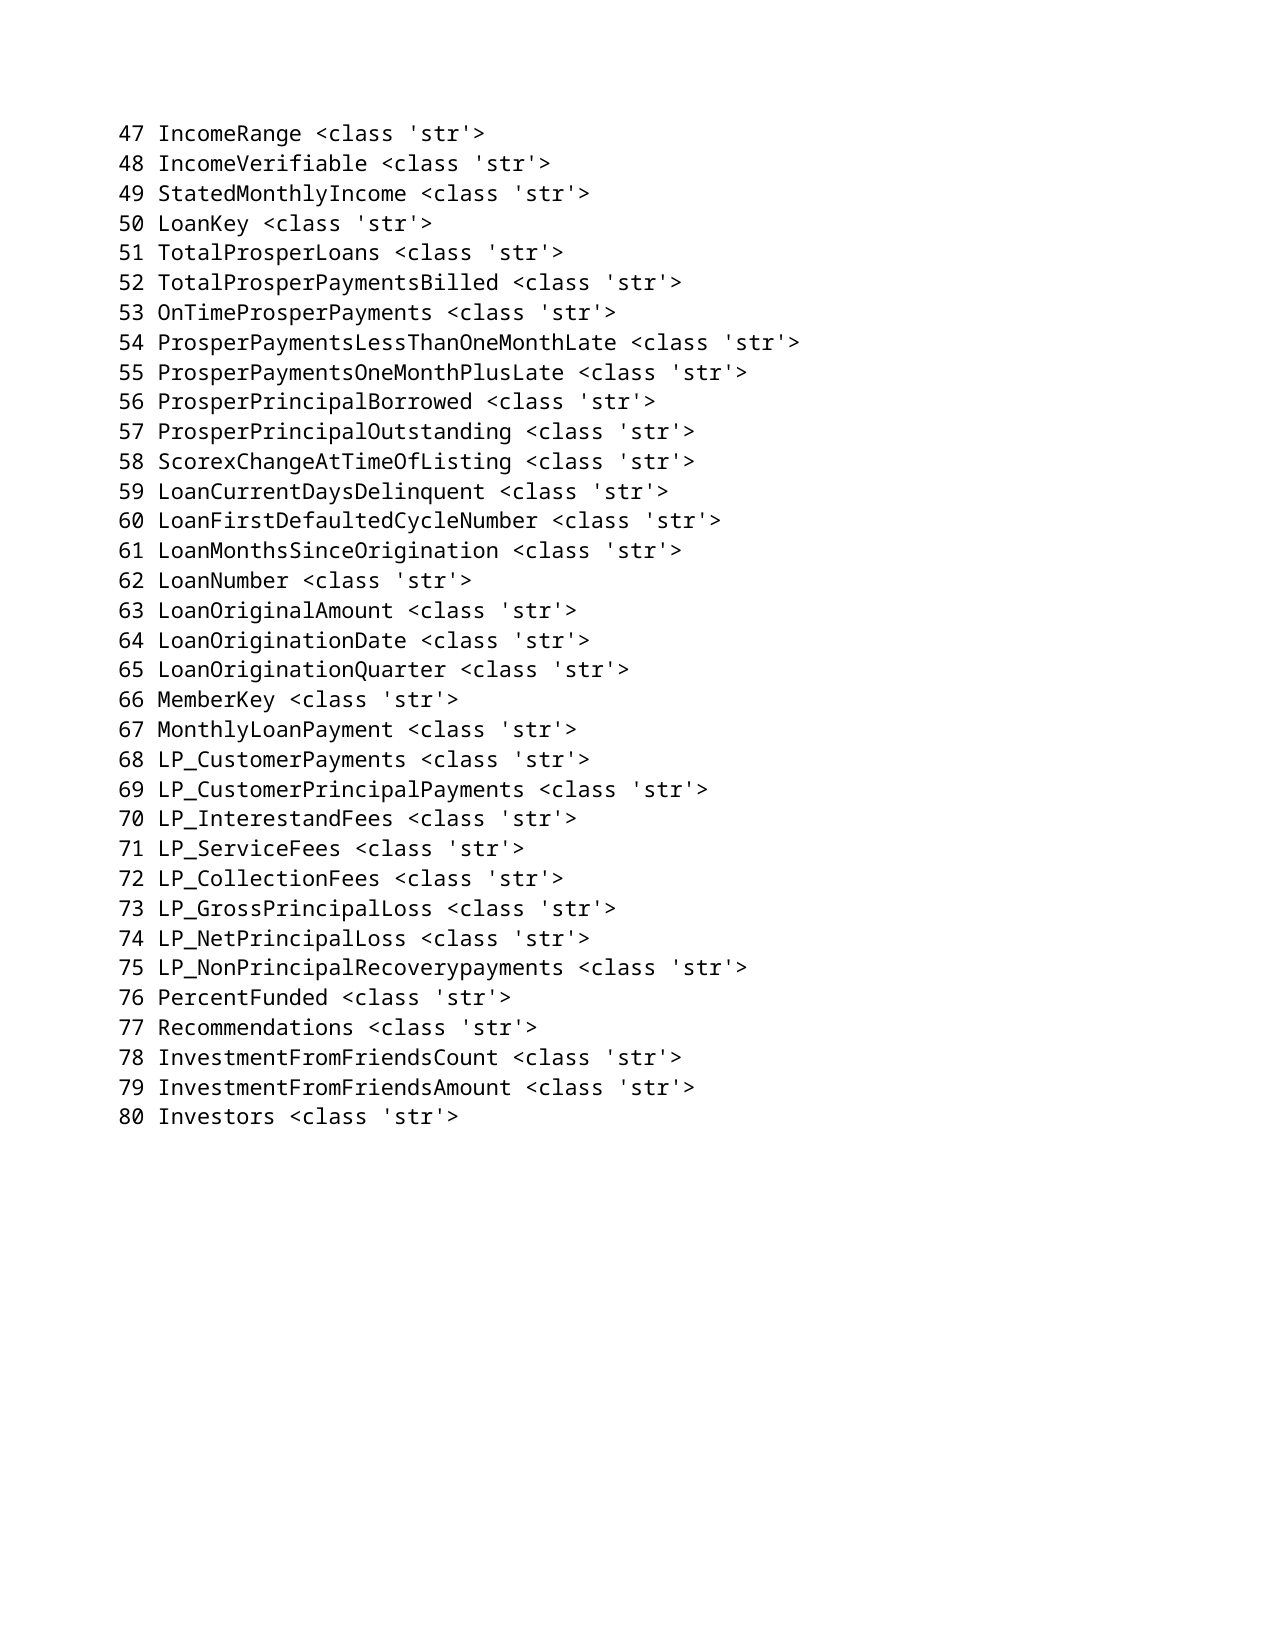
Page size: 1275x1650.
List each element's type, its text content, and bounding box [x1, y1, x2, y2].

text 51 TotalProsperLoans <class 'str'> [118, 237, 1157, 267]
text 76 PercentFunded <class 'str'> [118, 982, 1157, 1012]
text 47 IncomeRange <class 'str'> [118, 118, 1157, 148]
text 63 LoanOriginalAmount <class 'str'> [118, 595, 1157, 624]
text 58 ScorexChangeAtTimeOfListing <class 'str'> [118, 446, 1157, 476]
text 49 StatedMonthlyIncome <class 'str'> [118, 178, 1157, 207]
text 77 Recommendations <class 'str'> [118, 1012, 1157, 1042]
text 80 Investors <class 'str'> [118, 1101, 1157, 1131]
text 52 TotalProsperPaymentsBilled <class 'str'> [118, 267, 1157, 297]
text 64 LoanOriginationDate <class 'str'> [118, 624, 1157, 654]
text 56 ProsperPrincipalBorrowed <class 'str'> [118, 386, 1157, 416]
text 67 MonthlyLoanPayment <class 'str'> [118, 714, 1157, 744]
text 62 LoanNumber <class 'str'> [118, 565, 1157, 595]
text 61 LoanMonthsSinceOrigination <class 'str'> [118, 535, 1157, 565]
text 48 IncomeVerifiable <class 'str'> [118, 148, 1157, 178]
text 78 InvestmentFromFriendsCount <class 'str'> [118, 1042, 1157, 1071]
text 70 LP_InterestandFees <class 'str'> [118, 803, 1157, 833]
text 69 LP_CustomerPrincipalPayments <class 'str'> [118, 773, 1157, 803]
text 79 InvestmentFromFriendsAmount <class 'str'> [118, 1071, 1157, 1101]
text 53 OnTimeProsperPayments <class 'str'> [118, 297, 1157, 327]
text 71 LP_ServiceFees <class 'str'> [118, 833, 1157, 863]
text 57 ProsperPrincipalOutstanding <class 'str'> [118, 416, 1157, 446]
text 55 ProsperPaymentsOneMonthPlusLate <class 'str'> [118, 356, 1157, 386]
text 65 LoanOriginationQuarter <class 'str'> [118, 654, 1157, 684]
text 50 LoanKey <class 'str'> [118, 207, 1157, 237]
text 66 MemberKey <class 'str'> [118, 684, 1157, 714]
text 75 LP_NonPrincipalRecoverypayments <class 'str'> [118, 952, 1157, 982]
text 74 LP_NetPrincipalLoss <class 'str'> [118, 922, 1157, 952]
text 60 LoanFirstDefaultedCycleNumber <class 'str'> [118, 505, 1157, 535]
text 68 LP_CustomerPayments <class 'str'> [118, 744, 1157, 773]
text 73 LP_GrossPrincipalLoss <class 'str'> [118, 893, 1157, 922]
text 72 LP_CollectionFees <class 'str'> [118, 863, 1157, 893]
text 54 ProsperPaymentsLessThanOneMonthLate <class 'str'> [118, 327, 1157, 356]
text 59 LoanCurrentDaysDelinquent <class 'str'> [118, 476, 1157, 505]
